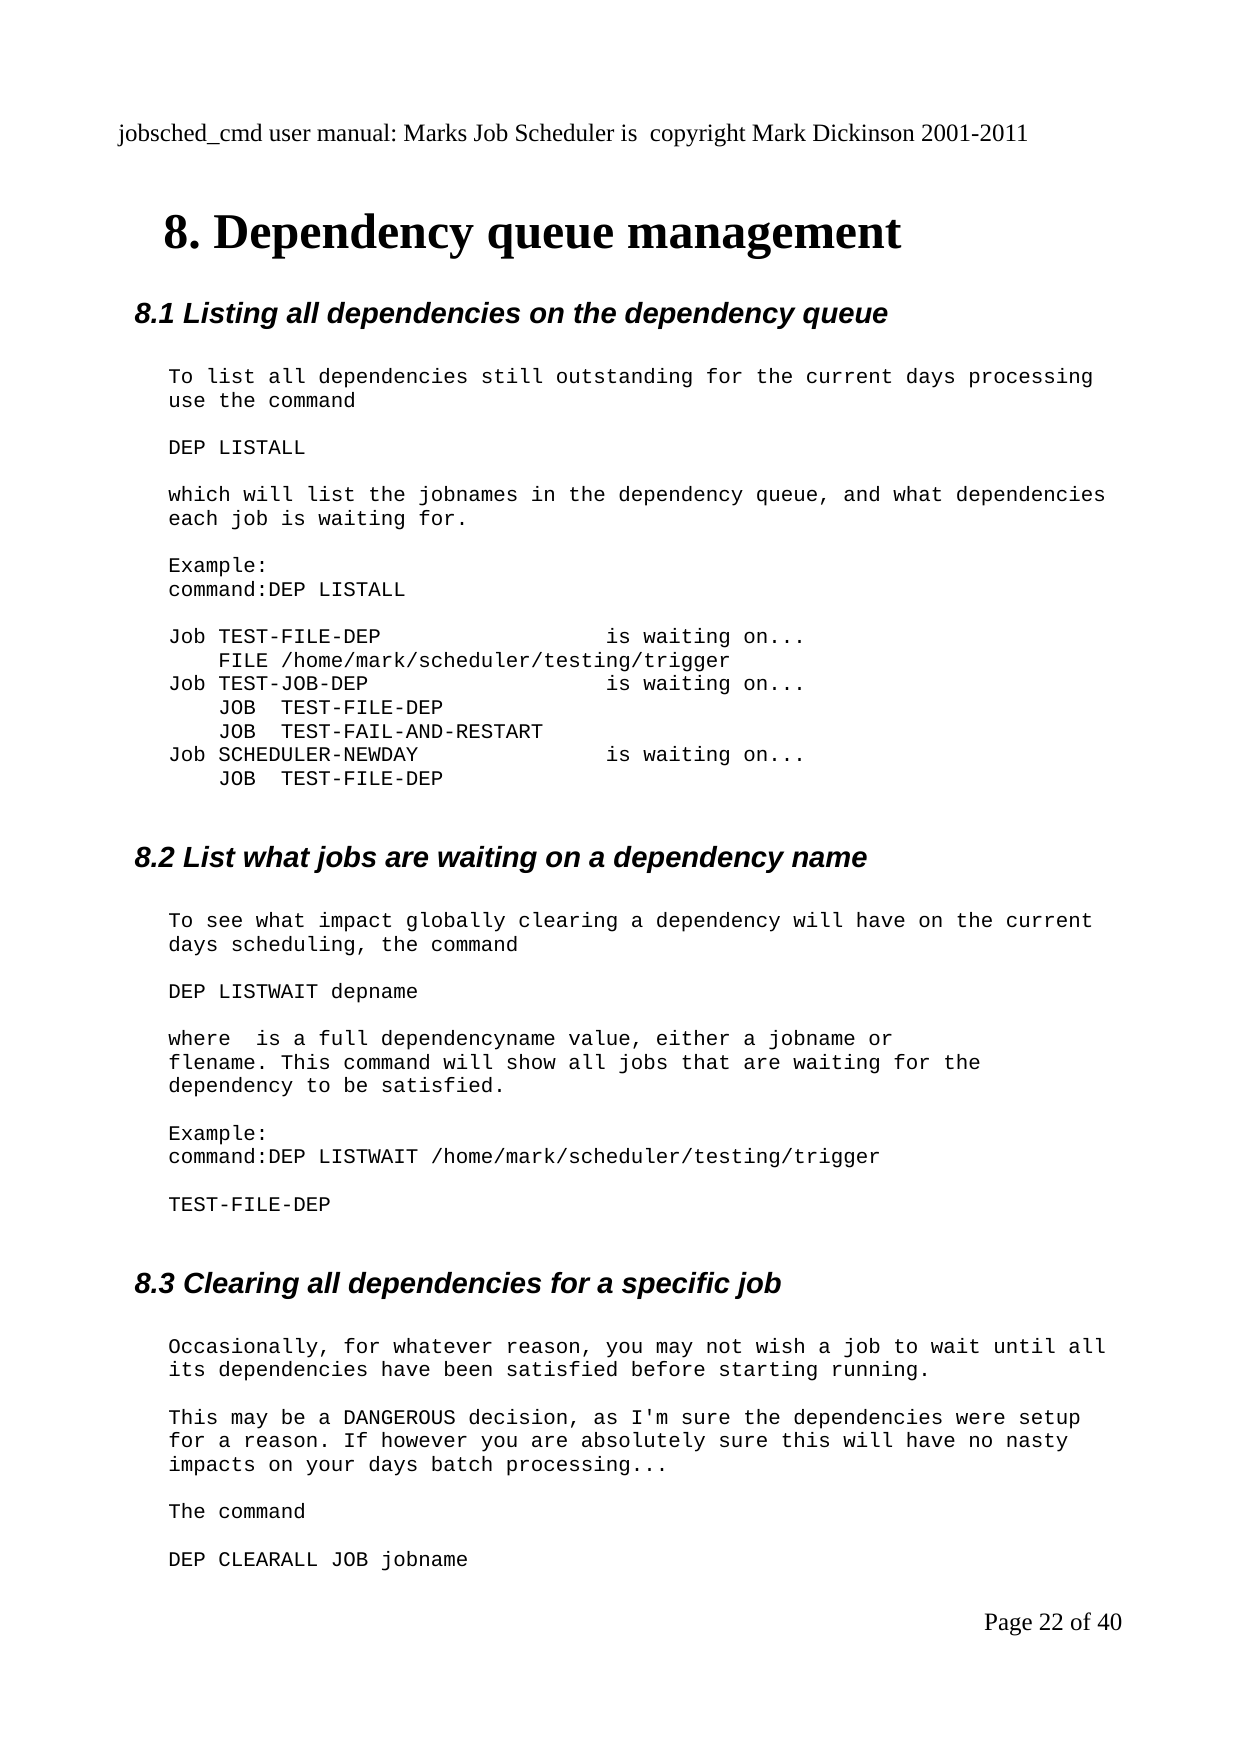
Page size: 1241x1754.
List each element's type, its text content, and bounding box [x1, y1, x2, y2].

text each job is waiting for. [118, 508, 1122, 532]
text To list all dependencies still outstanding for the current days processing [118, 366, 1122, 390]
text This may be a DANGEROUS decision, as I'm sure the dependencies were setup [118, 1407, 1122, 1430]
text Job SCHEDULER-NEWDAY is waiting on... [118, 744, 1122, 768]
text JOB TEST-FILE-DEP [118, 697, 1122, 721]
text DEP LISTALL [118, 437, 1122, 461]
text where is a full dependencyname value, either a jobname or [118, 1028, 1122, 1052]
text days scheduling, the command [118, 934, 1122, 957]
text command:DEP LISTALL [118, 579, 1122, 602]
text Occasionally, for whatever reason, you may not wish a job to wait until all [118, 1336, 1122, 1359]
text DEP CLEARALL JOB jobname [118, 1548, 1122, 1572]
text The command [118, 1501, 1122, 1525]
text Job TEST-FILE-DEP is waiting on... [118, 626, 1122, 650]
text its dependencies have been satisfied before starting running. [118, 1359, 1122, 1383]
text FILE /home/mark/scheduler/testing/trigger [118, 650, 1122, 673]
text for a reason. If however you are absolutely sure this will have no nasty [118, 1430, 1122, 1454]
subtitle 8.1 Listing all dependencies on the dependency queue [118, 296, 1122, 330]
text flename. This command will show all jobs that are waiting for the [118, 1052, 1122, 1076]
text Example: [118, 555, 1122, 579]
text DEP LISTWAIT depname [118, 981, 1122, 1004]
text TEST-FILE-DEP [118, 1194, 1122, 1217]
text JOB TEST-FAIL-AND-RESTART [118, 721, 1122, 744]
text dependency to be satisfied. [118, 1076, 1122, 1099]
subtitle 8.2 List what jobs are waiting on a dependency name [118, 840, 1122, 874]
text impacts on your days batch processing... [118, 1454, 1122, 1478]
text JOB TEST-FILE-DEP [118, 768, 1122, 792]
subtitle 8.3 Clearing all dependencies for a specific job [118, 1266, 1122, 1299]
text use the command [118, 390, 1122, 413]
text Job TEST-JOB-DEP is waiting on... [118, 673, 1122, 697]
text To see what impact globally clearing a dependency will have on the current [118, 910, 1122, 934]
subtitle 8. Dependency queue management [118, 201, 1122, 259]
text command:DEP LISTWAIT /home/mark/scheduler/testing/trigger [118, 1146, 1122, 1170]
text which will list the jobnames in the dependency queue, and what dependencies [118, 484, 1122, 508]
text Example: [118, 1123, 1122, 1146]
